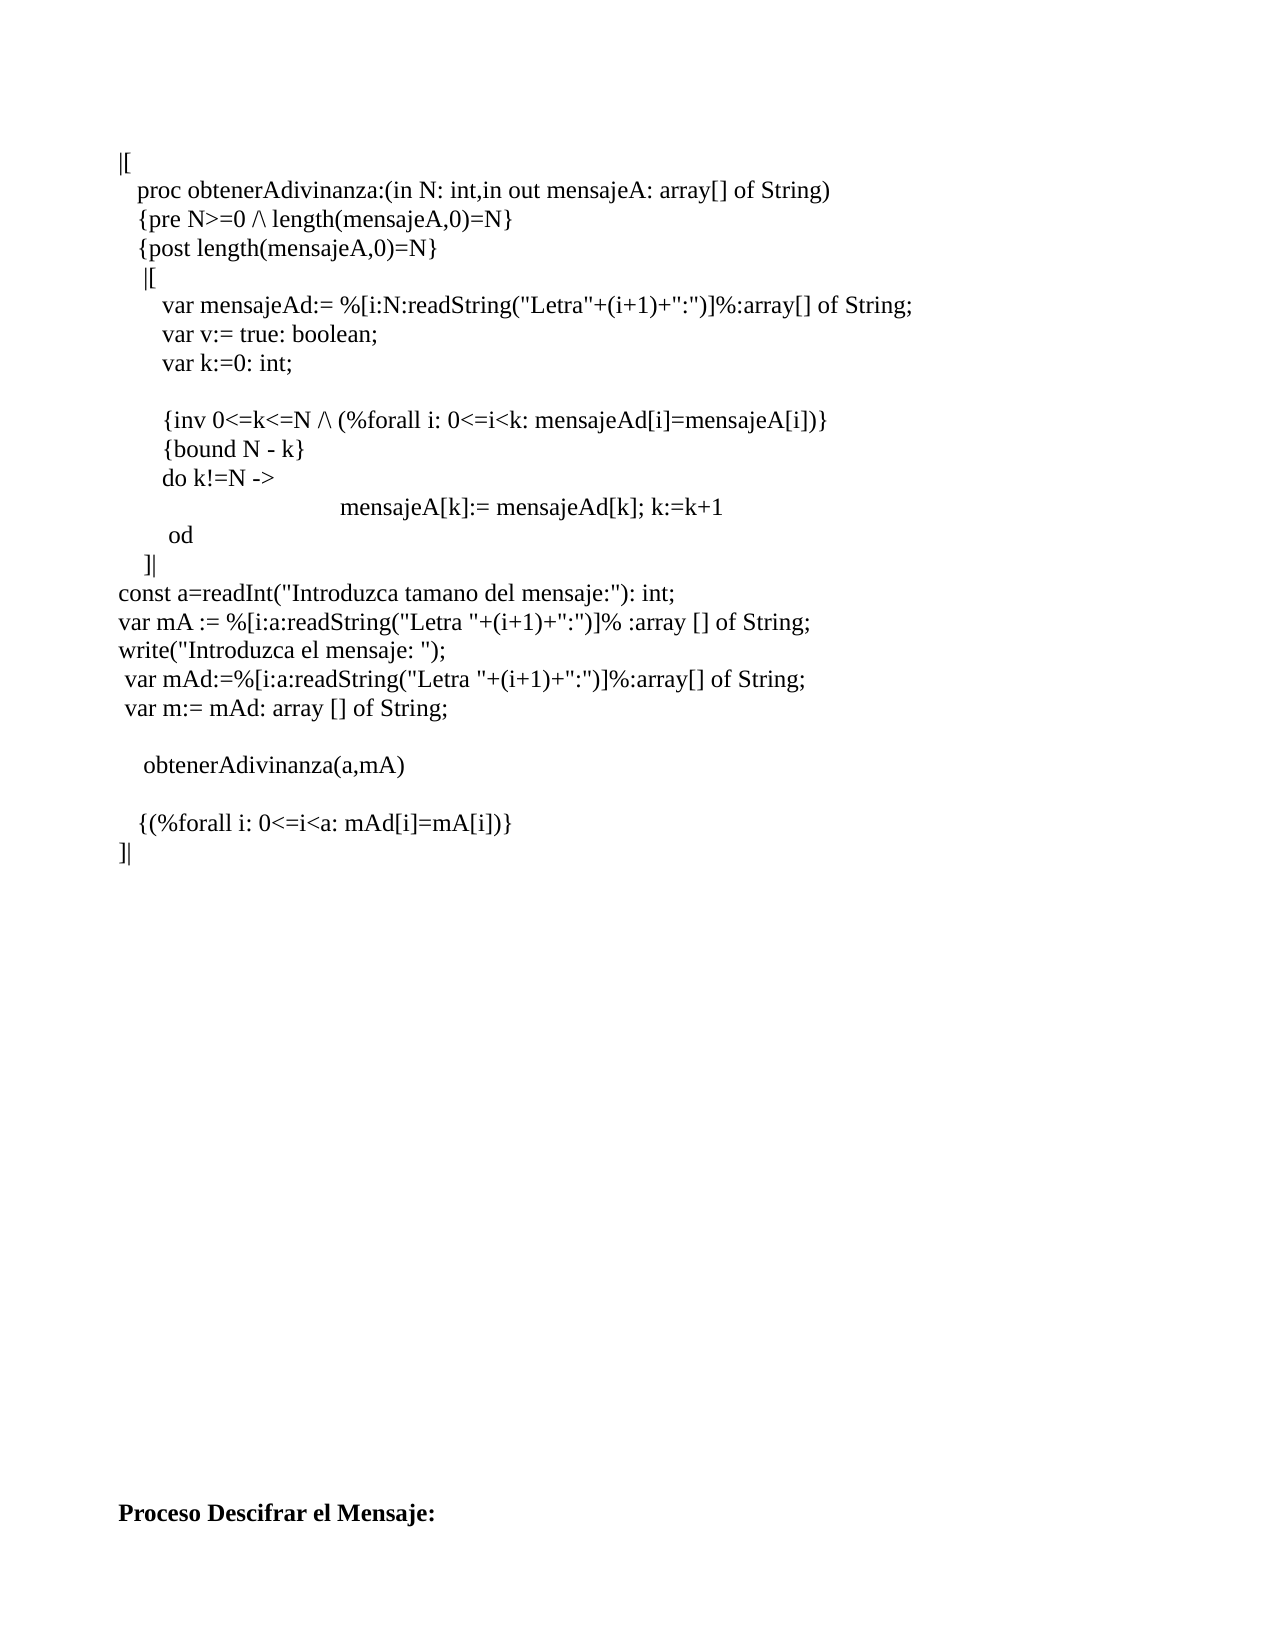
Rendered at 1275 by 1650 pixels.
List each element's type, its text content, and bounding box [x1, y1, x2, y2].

text {pre N>=0 /\ length(mensajeA,0)=N} [118, 204, 1157, 233]
text const a=readInt("Introduzca tamano del mensaje:"): int; [118, 578, 1157, 607]
text od [118, 521, 1157, 549]
text var mAd:=%[i:a:readString("Letra "+(i+1)+":")]%:array[] of String; [118, 664, 1157, 693]
text {post length(mensajeA,0)=N} [118, 233, 1157, 262]
text var mA := %[i:a:readString("Letra "+(i+1)+":")]% :array [] of String; [118, 607, 1157, 636]
text Proceso Descifrar el Mensaje: [118, 1498, 1157, 1527]
text var v:= true: boolean; [118, 319, 1157, 348]
text var mensajeAd:= %[i:N:readString("Letra"+(i+1)+":")]%:array[] of String; [118, 291, 1157, 319]
text {inv 0<=k<=N /\ (%forall i: 0<=i<k: mensajeAd[i]=mensajeA[i])} [118, 406, 1157, 434]
text {(%forall i: 0<=i<a: mAd[i]=mA[i])} [118, 808, 1157, 837]
text {bound N - k} [118, 434, 1157, 463]
text |[ [118, 147, 1157, 176]
text proc obtenerAdivinanza:(in N: int,in out mensajeA: array[] of String) [118, 176, 1157, 204]
text |[ [118, 262, 1157, 291]
text ]| [118, 549, 1157, 578]
text write("Introduzca el mensaje: "); [118, 636, 1157, 664]
text ]| [118, 837, 1157, 866]
text do k!=N -> [118, 463, 1157, 492]
text var m:= mAd: array [] of String; [118, 693, 1157, 722]
text mensajeA[k]:= mensajeAd[k]; k:=k+1 [118, 492, 1157, 521]
text obtenerAdivinanza(a,mA) [118, 751, 1157, 779]
text var k:=0: int; [118, 348, 1157, 377]
